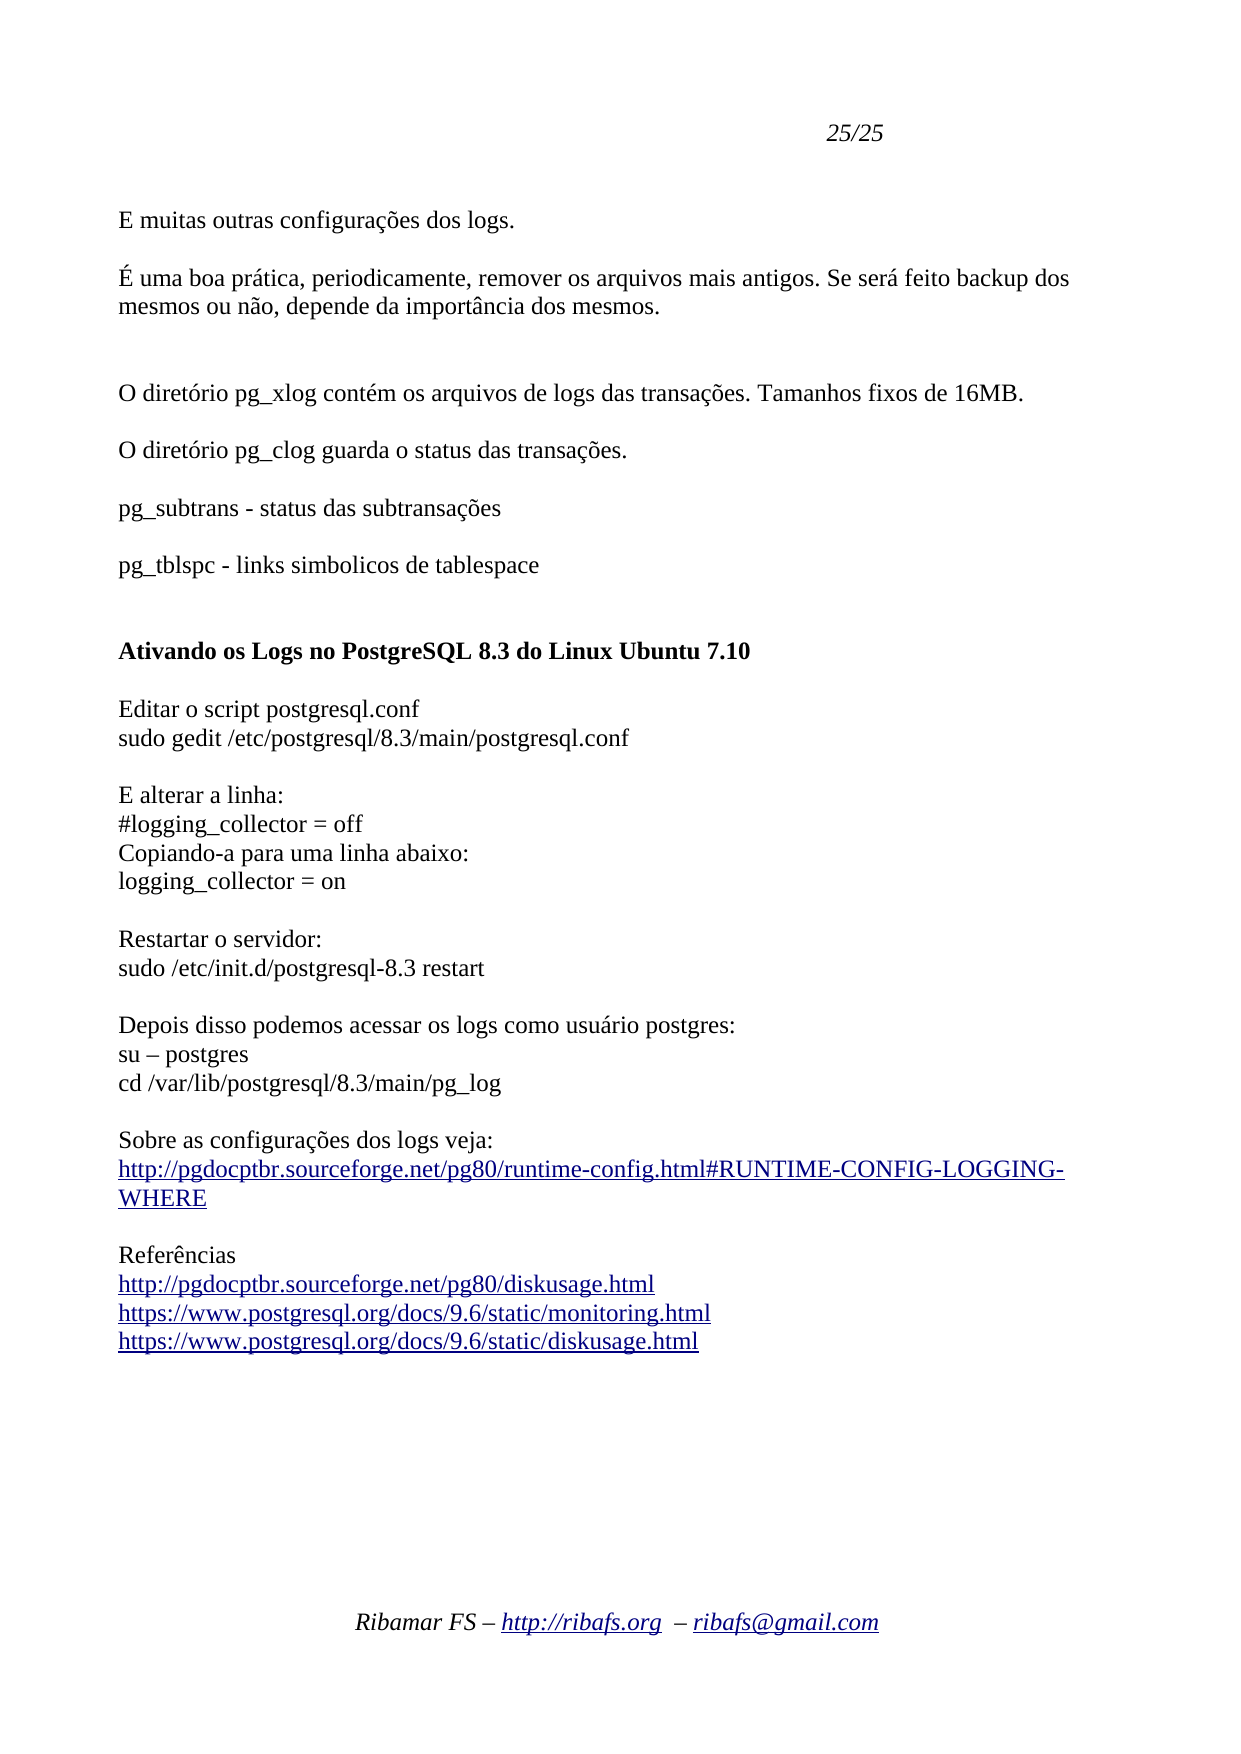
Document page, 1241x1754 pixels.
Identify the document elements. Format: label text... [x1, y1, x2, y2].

text https://www.postgresql.org/docs/9.6/static/monitoring.html [118, 1298, 1122, 1326]
text #logging_collector = off [118, 809, 1122, 838]
text E muitas outras configurações dos logs. [118, 205, 1122, 234]
text Depois disso podemos acessar os logs como usuário postgres: [118, 1010, 1122, 1039]
text Copiando-a para uma linha abaixo: [118, 838, 1122, 866]
text É uma boa prática, periodicamente, remover os arquivos mais antigos. Se será feito backup dos mesmos ou não, depende da importância dos mesmos. [118, 263, 1122, 320]
text E alterar a linha: [118, 780, 1122, 809]
text O diretório pg_xlog contém os arquivos de logs das transações. Tamanhos fixos de 16MB. [118, 378, 1122, 406]
text http://pgdocptbr.sourceforge.net/pg80/runtime-config.html#RUNTIME-CONFIG-LOGGING-WHERE [118, 1154, 1122, 1211]
text Restartar o servidor: [118, 924, 1122, 953]
text pg_tblspc - links simbolicos de tablespace [118, 550, 1122, 579]
text O diretório pg_clog guarda o status das transações. [118, 435, 1122, 464]
text sudo gedit /etc/postgresql/8.3/main/postgresql.conf [118, 723, 1122, 751]
text Sobre as configurações dos logs veja: [118, 1125, 1122, 1154]
text Editar o script postgresql.conf [118, 694, 1122, 723]
text su – postgres [118, 1039, 1122, 1068]
text http://pgdocptbr.sourceforge.net/pg80/diskusage.html [118, 1269, 1122, 1298]
text cd /var/lib/postgresql/8.3/main/pg_log [118, 1068, 1122, 1096]
text pg_subtrans - status das subtransações [118, 493, 1122, 521]
text https://www.postgresql.org/docs/9.6/static/diskusage.html [118, 1326, 1122, 1355]
text logging_collector = on [118, 866, 1122, 895]
text Ativando os Logs no PostgreSQL 8.3 do Linux Ubuntu 7.10 [118, 636, 1122, 665]
text sudo /etc/init.d/postgresql-8.3 restart [118, 953, 1122, 981]
text Referências [118, 1240, 1122, 1269]
